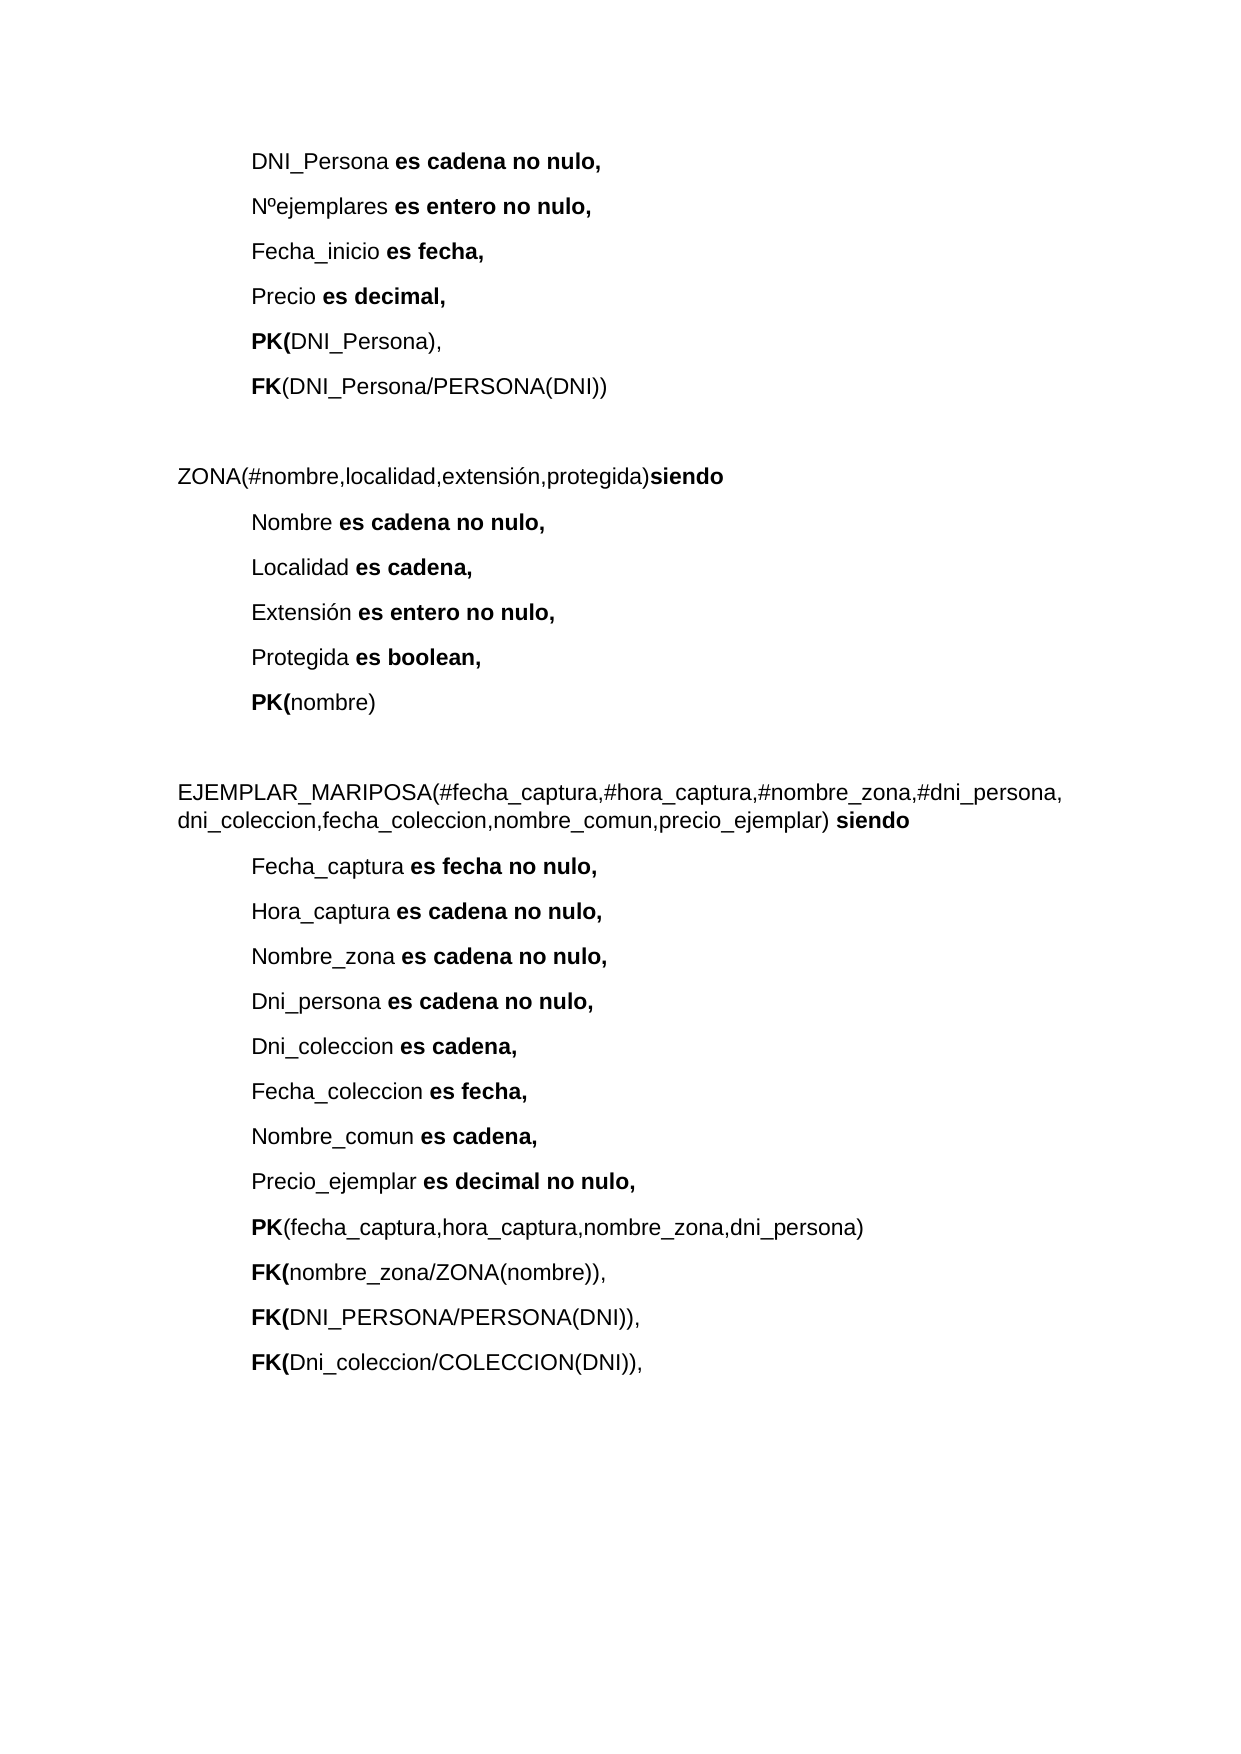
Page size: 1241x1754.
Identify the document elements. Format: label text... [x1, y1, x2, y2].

text FK(nombre_zona/ZONA(nombre)), [177, 1258, 1063, 1285]
text Nombre_comun es cadena, [177, 1123, 1063, 1149]
text PK(DNI_Persona), [177, 328, 1063, 354]
text Dni_coleccion es cadena, [177, 1033, 1063, 1059]
text FK(DNI_PERSONA/PERSONA(DNI)), [177, 1304, 1063, 1330]
text Protegida es boolean, [177, 644, 1063, 670]
text DNI_Persona es cadena no nulo, [177, 148, 1063, 174]
text Localidad es cadena, [177, 553, 1063, 580]
text Precio_ejemplar es decimal no nulo, [177, 1168, 1063, 1195]
text Nºejemplares es entero no nulo, [177, 193, 1063, 219]
text FK(Dni_coleccion/COLECCION(DNI)), [177, 1349, 1063, 1375]
text FK(DNI_Persona/PERSONA(DNI)) [177, 373, 1063, 399]
text Dni_persona es cadena no nulo, [177, 988, 1063, 1014]
text Extensión es entero no nulo, [177, 599, 1063, 625]
text ZONA(#nombre,localidad,extensión,protegida)siendo [177, 463, 1063, 490]
text Precio es decimal, [177, 283, 1063, 309]
text Fecha_inicio es fecha, [177, 238, 1063, 264]
text Fecha_captura es fecha no nulo, [177, 853, 1063, 879]
text EJEMPLAR_MARIPOSA(#fecha_captura,#hora_captura,#nombre_zona,#dni_persona,dni_coleccion,fecha_coleccion,nombre_comun,precio_ejemplar) siendo [177, 779, 1063, 834]
text PK(fecha_captura,hora_captura,nombre_zona,dni_persona) [177, 1213, 1063, 1240]
text Nombre_zona es cadena no nulo, [177, 943, 1063, 969]
text Nombre es cadena no nulo, [177, 508, 1063, 535]
text PK(nombre) [177, 689, 1063, 715]
text Hora_captura es cadena no nulo, [177, 898, 1063, 924]
text Fecha_coleccion es fecha, [177, 1078, 1063, 1104]
